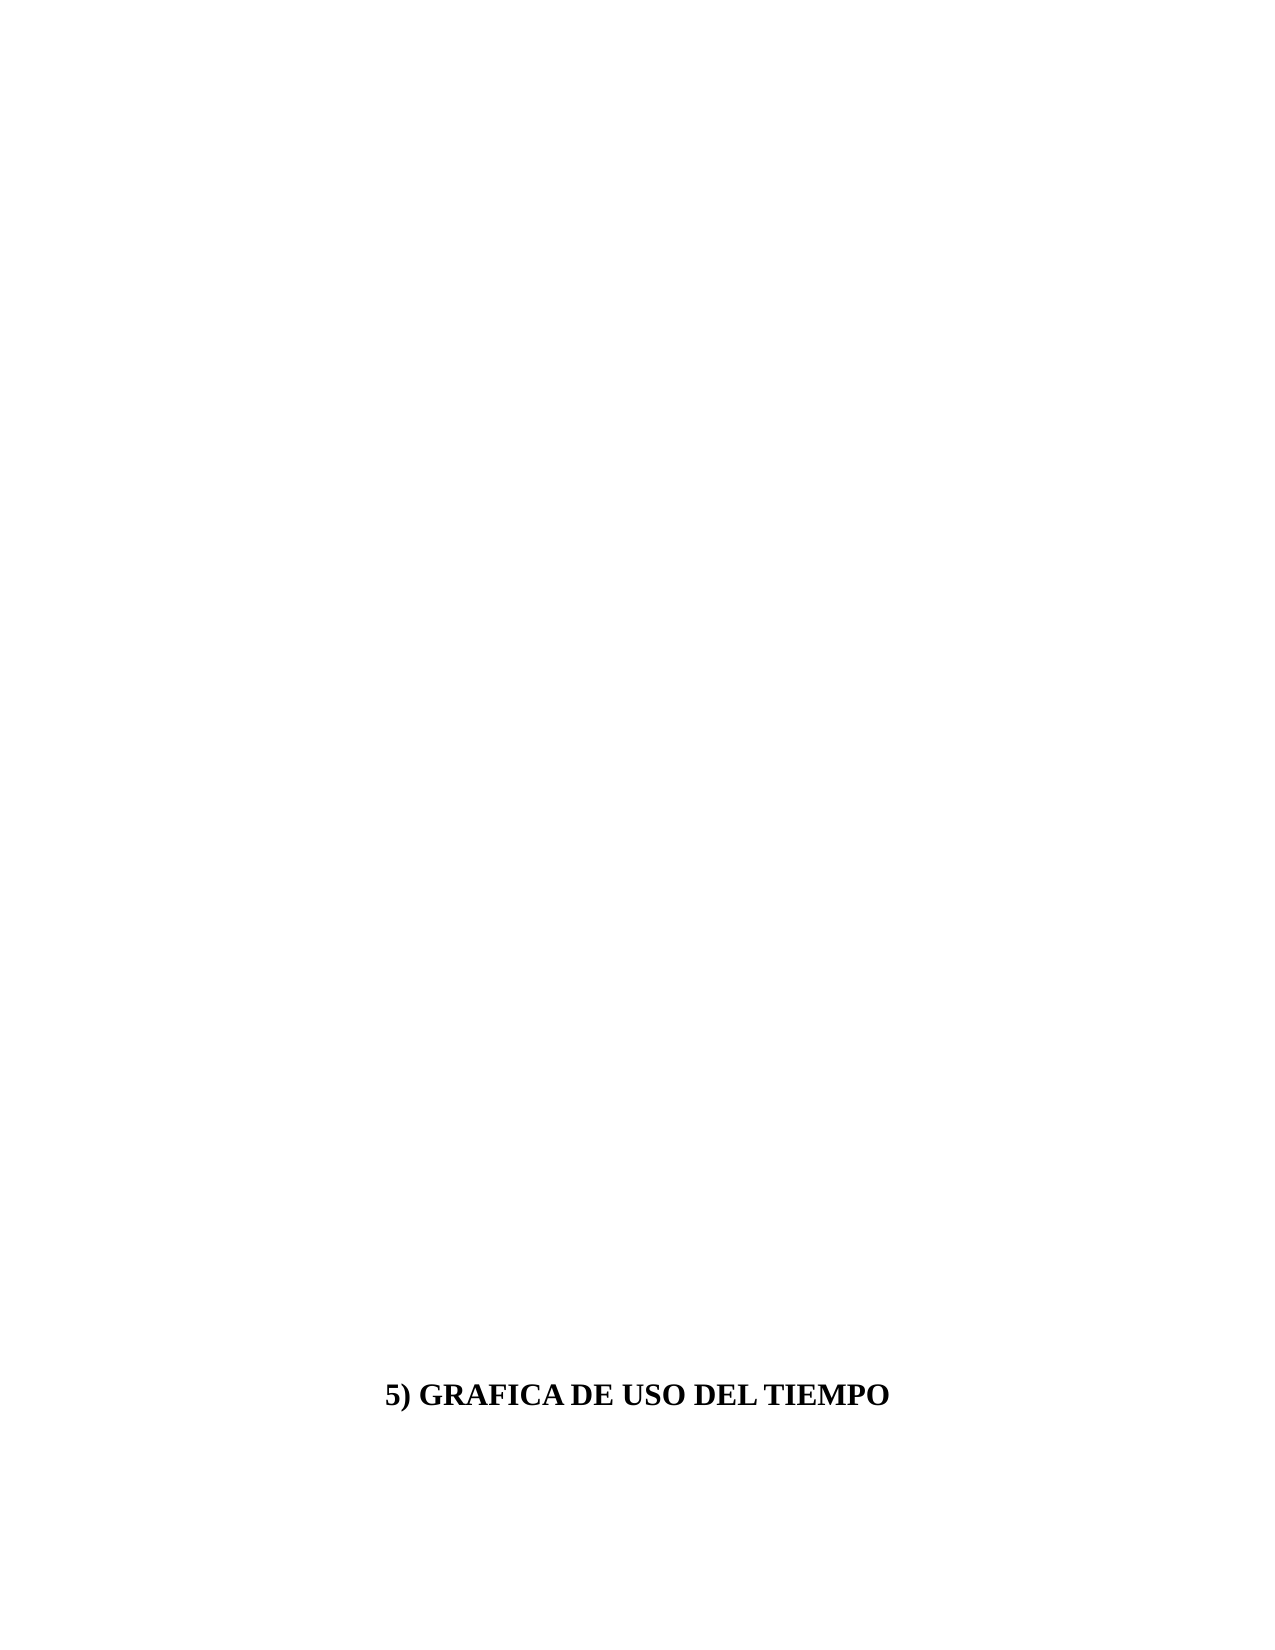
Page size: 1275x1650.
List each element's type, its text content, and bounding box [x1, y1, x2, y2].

text 5) GRAFICA DE USO DEL TIEMPO [118, 1376, 1157, 1412]
